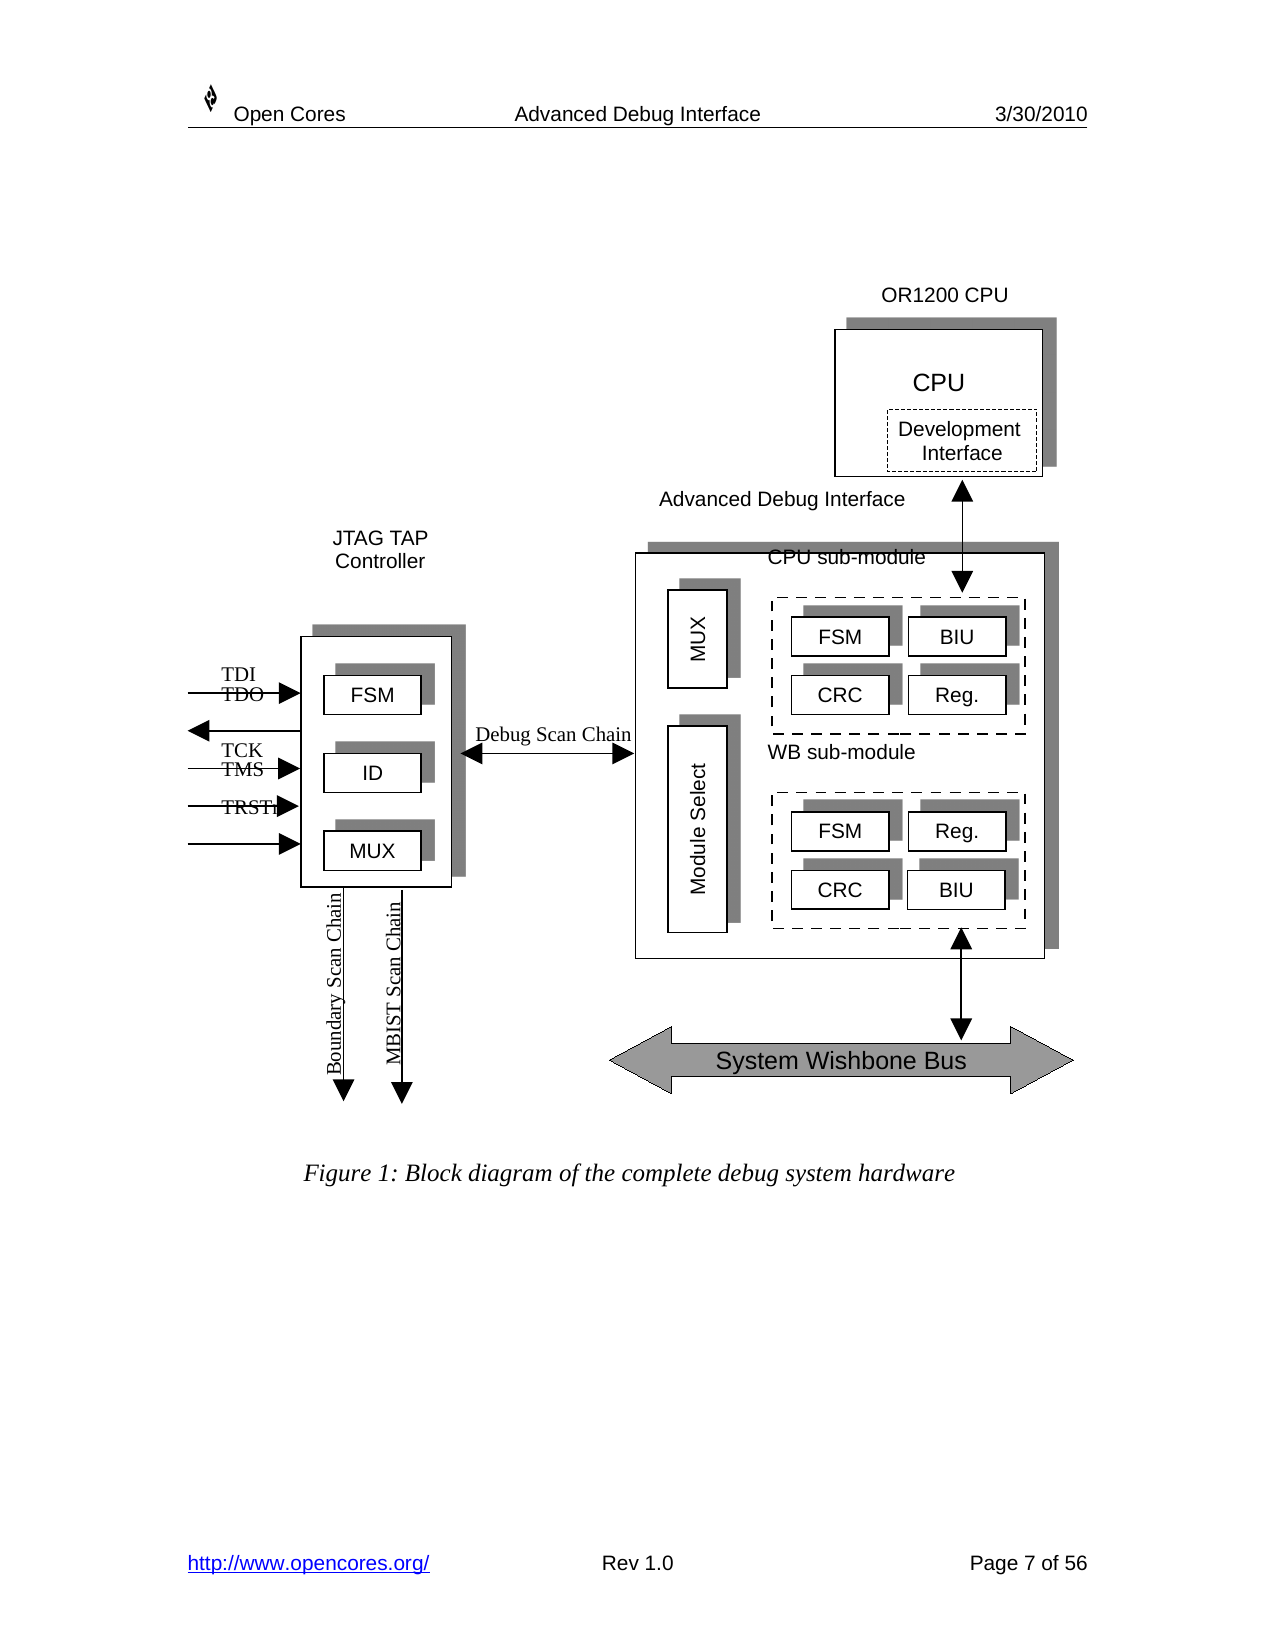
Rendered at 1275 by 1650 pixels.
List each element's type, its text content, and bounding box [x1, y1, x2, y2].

text Figure 1: Block diagram of the complete debug system hardware [188, 1158, 1073, 1187]
